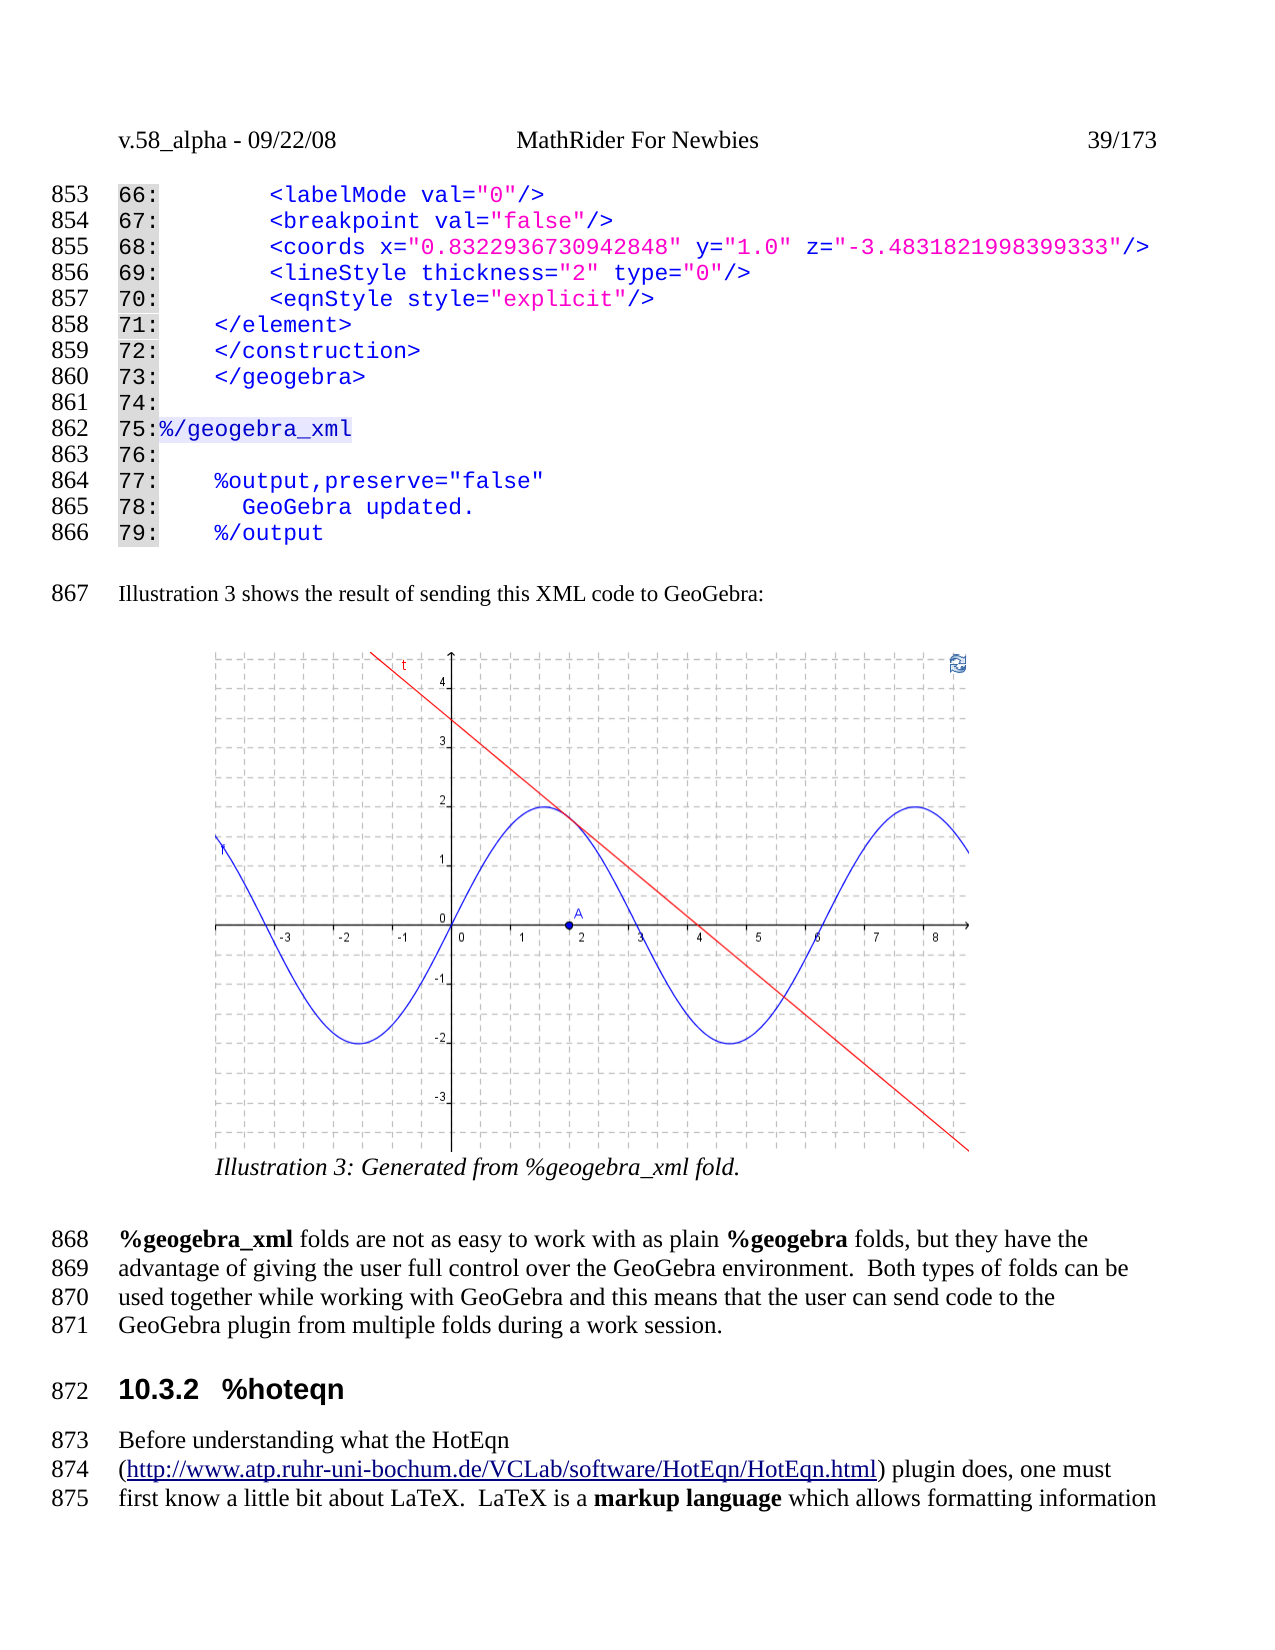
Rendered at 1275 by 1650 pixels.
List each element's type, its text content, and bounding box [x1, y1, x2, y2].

text 69: <lineStyle thickness="2" type="0"/> [118, 262, 1157, 288]
text 79: %/output [118, 521, 1157, 547]
subtitle %hoteqn [118, 1372, 1157, 1405]
text 78: GeoGebra updated. [118, 495, 1157, 521]
text Illustration 3: Generated from %geogebra_xml fold. [215, 1152, 969, 1181]
text 77: %output,preserve="false" [118, 469, 1157, 495]
text 70: <eqnStyle style="explicit"/> [118, 288, 1157, 313]
text Before understanding what the HotEqn (http://www.atp.ruhr-uni-bochum.de/VCLab/software/HotEqn/HotEqn.html) plugin does, one must first know a little bit about LaTeX. LaTeX is a markup language which allows formatting information [118, 1425, 1157, 1512]
text 73: </geogebra> [118, 365, 1157, 391]
text %geogebra_xml folds are not as easy to work with as plain %geogebra folds, but they have the advantage of giving the user full control over the GeoGebra environment. Both types of folds can be used together while working with GeoGebra and this means that the user can send code to the GeoGebra plugin from multiple folds during a work session. [118, 1224, 1157, 1339]
text Illustration 3 shows the result of sending this XML code to GeoGebra: [118, 580, 1157, 607]
text 71: </element> [118, 313, 1157, 339]
text 68: <coords x="0.8322936730942848" y="1.0" z="-3.4831821998399333"/> [118, 236, 1157, 262]
text 74: [118, 391, 1157, 417]
text 75:%/geogebra_xml [118, 417, 1157, 443]
text 66: <labelMode val="0"/> [118, 184, 1157, 210]
picture [215, 652, 969, 1152]
text 76: [118, 443, 1157, 469]
text 67: <breakpoint val="false"/> [118, 210, 1157, 236]
text 72: </construction> [118, 339, 1157, 365]
